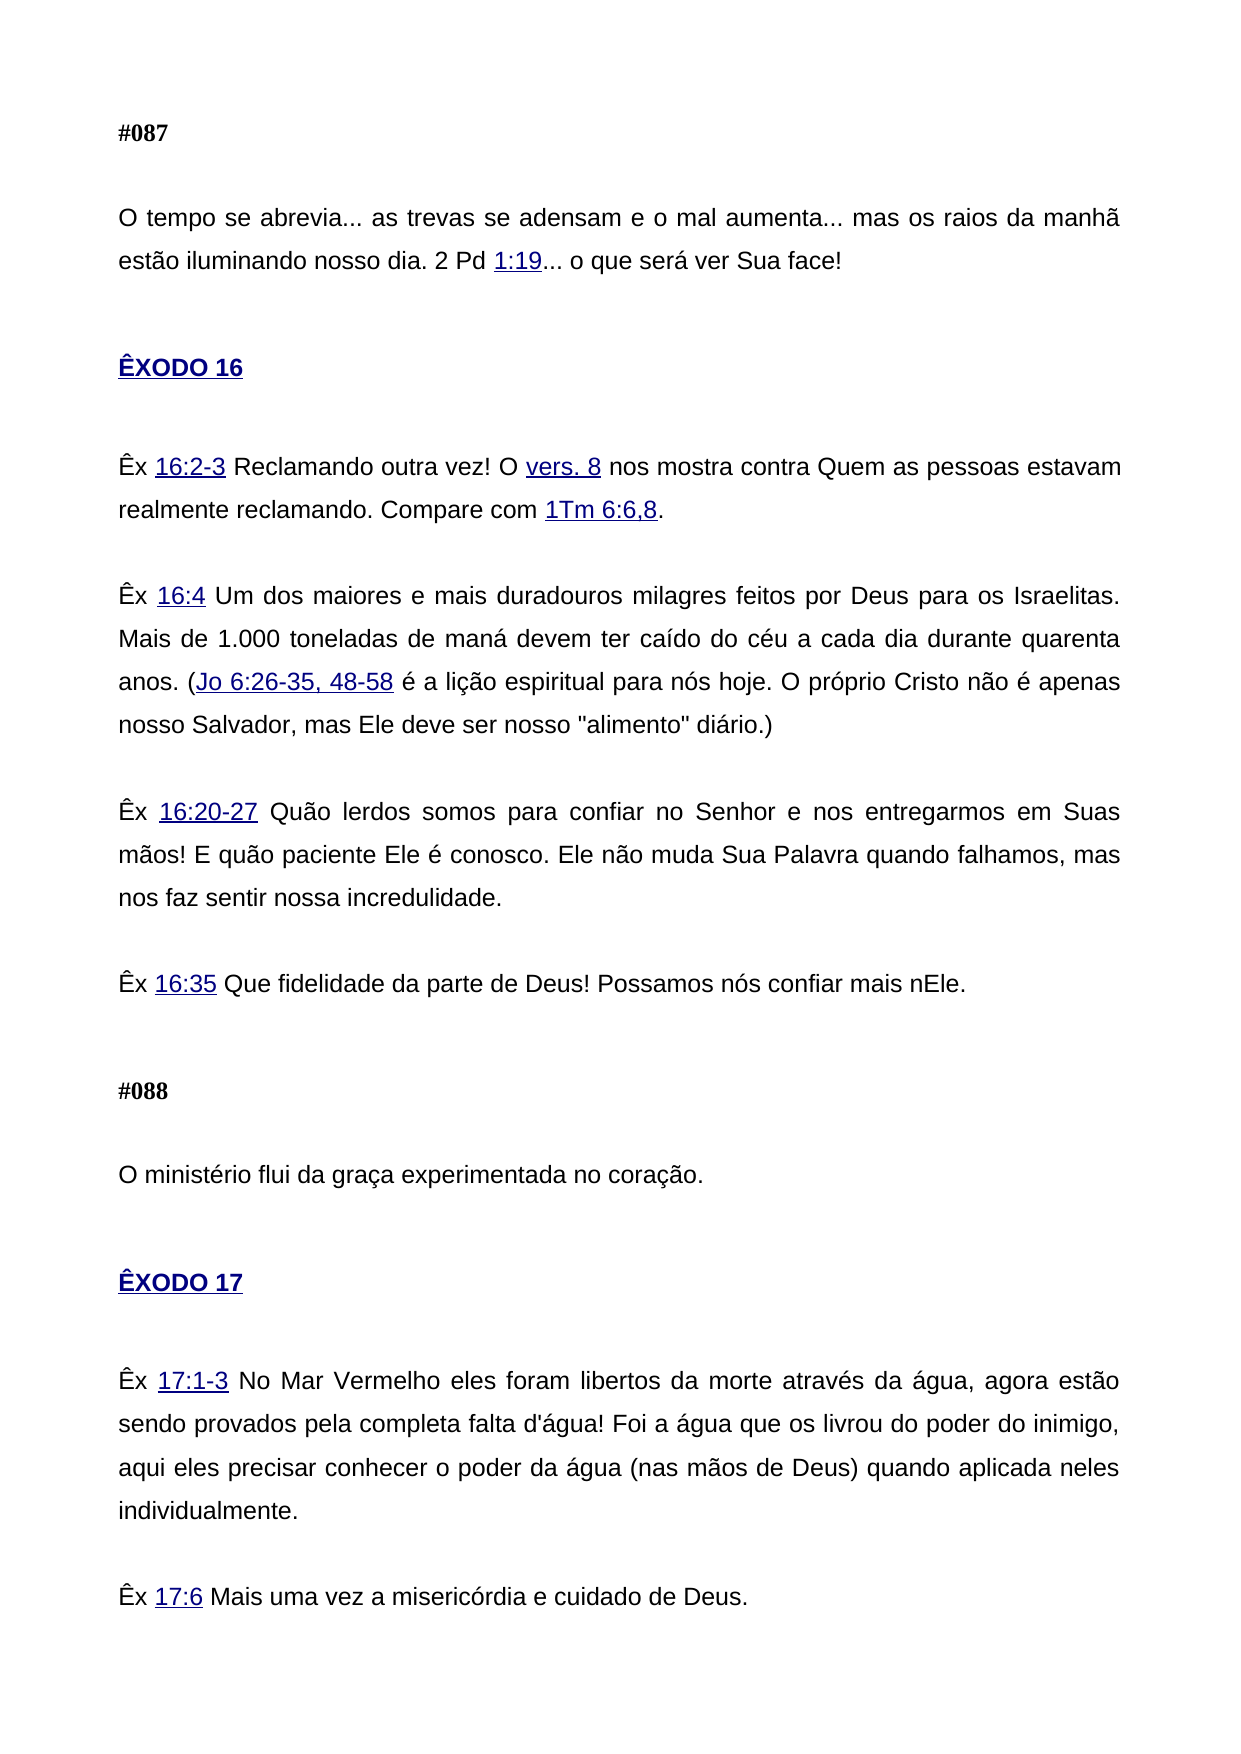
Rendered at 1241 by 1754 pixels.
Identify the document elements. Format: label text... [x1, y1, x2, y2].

subtitle #088 [118, 1076, 1122, 1105]
subtitle #087 [118, 118, 1122, 147]
subtitle ÊXODO 17 [118, 1267, 1122, 1296]
text Êx 16:4 Um dos maiores e mais duradouros milagres feitos por Deus para os Israelitas. Mais de 1.000 toneladas de maná devem ter caído do céu a cada dia durante quarenta anos. (Jo 6:26-35, 48-58 é a lição espiritual para nós hoje. O próprio Cristo não é apenas nosso Salvador, mas Ele deve ser nosso "alimento" diário.) [118, 581, 1122, 739]
text Êx 17:1-3 No Mar Vermelho eles foram libertos da morte através da água, agora estão sendo provados pela completa falta d'água! Foi a água que os livrou do poder do inimigo, aqui eles precisar conhecer o poder da água (nas mãos de Deus) quando aplicada neles individualmente. [118, 1366, 1122, 1524]
text Êx 17:6 Mais uma vez a misericórdia e cuidado de Deus. [118, 1582, 1122, 1611]
text O tempo se abrevia... as trevas se adensam e o mal aumenta... mas os raios da manhã estão iluminando nosso dia. 2 Pd 1:19... o que será ver Sua face! [118, 202, 1122, 274]
subtitle ÊXODO 16 [118, 353, 1122, 381]
text O ministério flui da graça experimentada no coração. [118, 1160, 1122, 1189]
text Êx 16:35 Que fidelidade da parte de Deus! Possamos nós confiar mais nEle. [118, 969, 1122, 998]
text Êx 16:20-27 Quão lerdos somos para confiar no Senhor e nos entregarmos em Suas mãos! E quão paciente Ele é conosco. Ele não muda Sua Palavra quando falhamos, mas nos faz sentir nossa incredulidade. [118, 796, 1122, 911]
text Êx 16:2-3 Reclamando outra vez! O vers. 8 nos mostra contra Quem as pessoas estavam realmente reclamando. Compare com 1Tm 6:6,8. [118, 451, 1122, 523]
